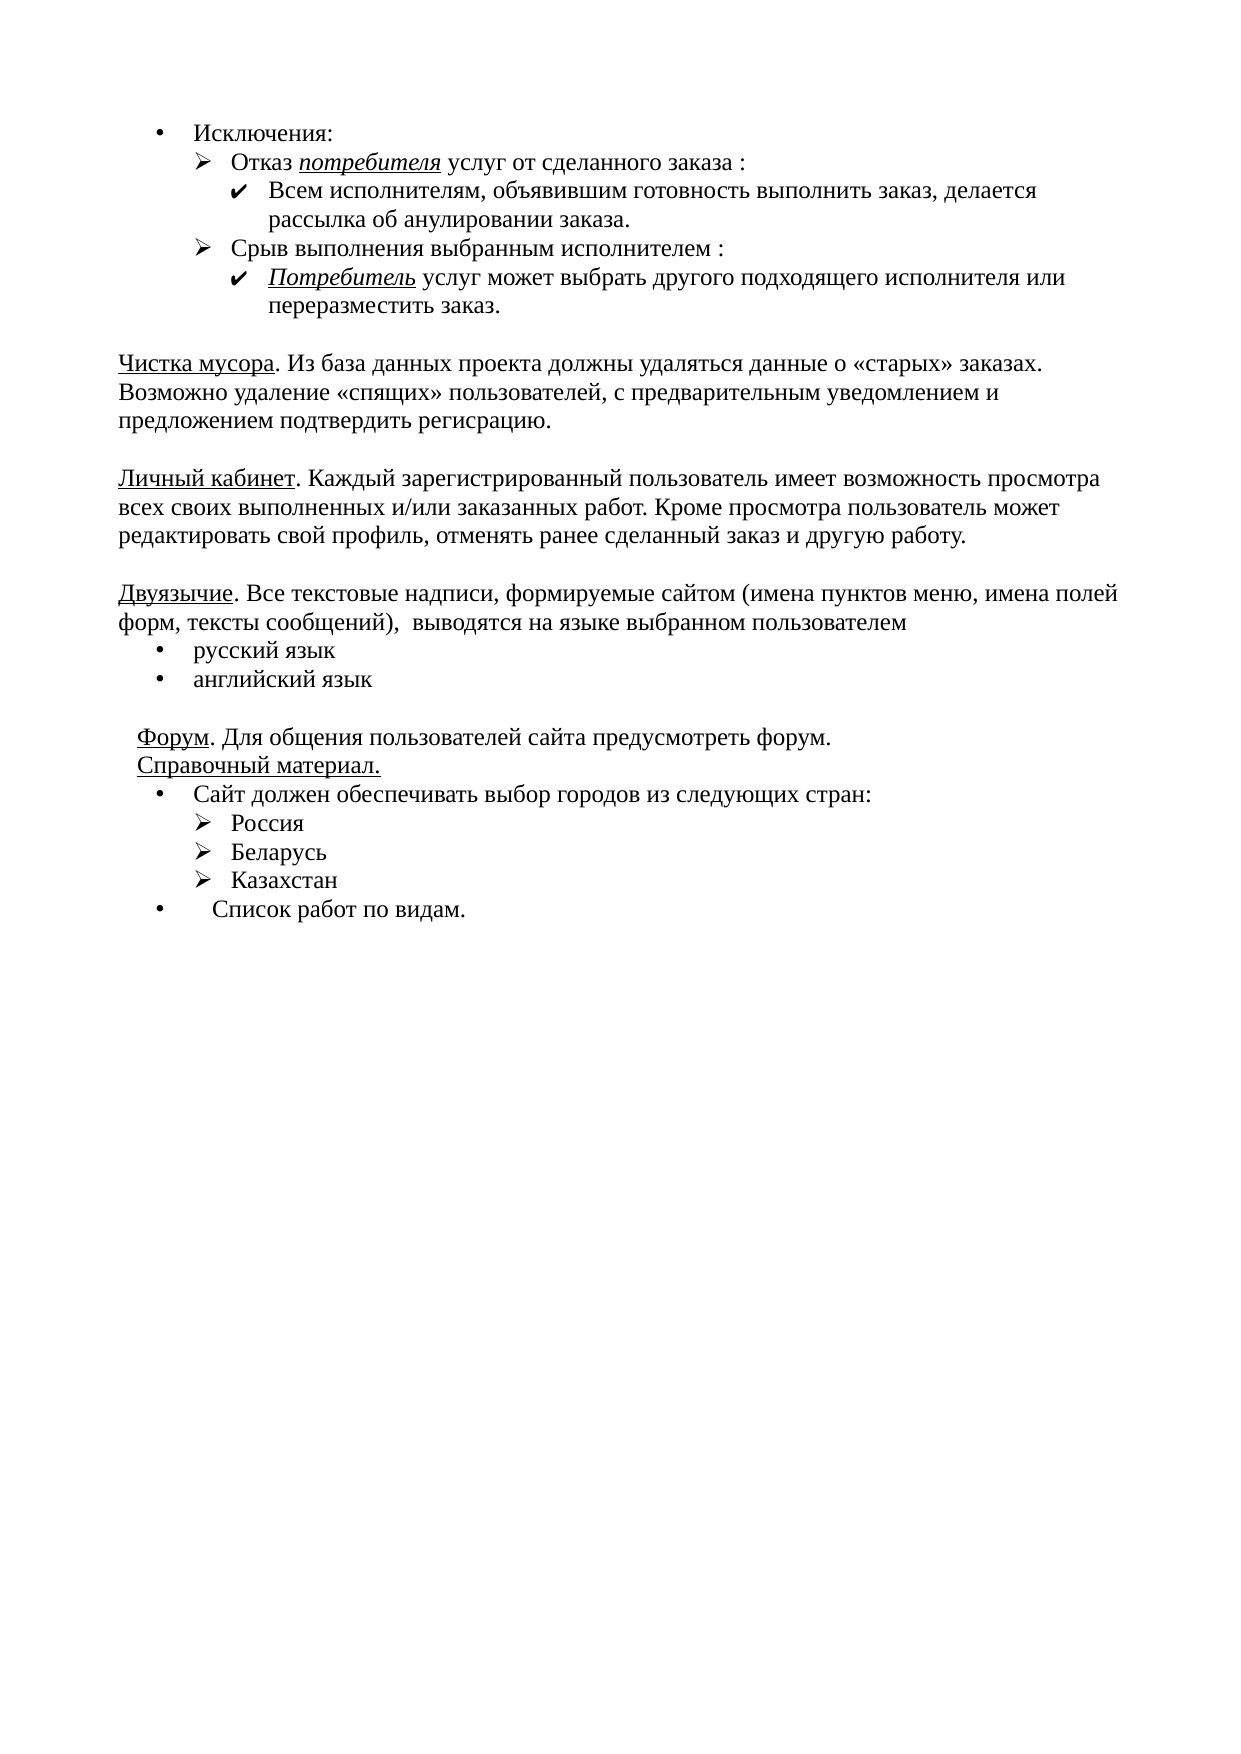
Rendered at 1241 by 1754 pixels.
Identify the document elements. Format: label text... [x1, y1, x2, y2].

list Беларусь [193, 837, 1122, 866]
list Список работ по видам. [156, 894, 1122, 923]
list русский язык [156, 636, 1122, 664]
list Срыв выполнения выбранным исполнителем : [193, 233, 1122, 262]
list английский язык [156, 664, 1122, 693]
list Казахстан [193, 866, 1122, 894]
list Отказ потребителя услуг от сделанного заказа : [193, 147, 1122, 176]
list Сайт должен обеспечивать выбор городов из следующих стран: [156, 779, 1122, 808]
text Форум. Для общения пользователей сайта предусмотреть форум. [118, 722, 1122, 751]
text Справочный материал. [118, 751, 1122, 779]
list Потребитель услуг может выбрать другого подходящего исполнителя или переразместить заказ. [231, 262, 1122, 319]
list Всем исполнителям, объявившим готовность выполнить заказ, делается рассылка об анулировании заказа. [231, 176, 1122, 233]
text Двуязычие. Все текстовые надписи, формируемые сайтом (имена пунктов меню, имена полей форм, тексты сообщений), выводятся на языке выбранном пользователем [118, 578, 1122, 636]
text Чистка мусора. Из база данных проекта должны удаляться данные о «старых» заказах. [118, 348, 1122, 377]
text Личный кабинет. Каждый зарегистрированный пользователь имеет возможность просмотра всех своих выполненных и/или заказанных работ. Кроме просмотра пользователь может редактировать свой профиль, отменять ранее сделанный заказ и другую работу. [118, 463, 1122, 549]
list Исключения: [156, 118, 1122, 147]
text Возможно удаление «спящих» пользователей, с предварительным уведомлением и предложением подтвердить регисрацию. [118, 377, 1122, 434]
list Россия [193, 808, 1122, 837]
